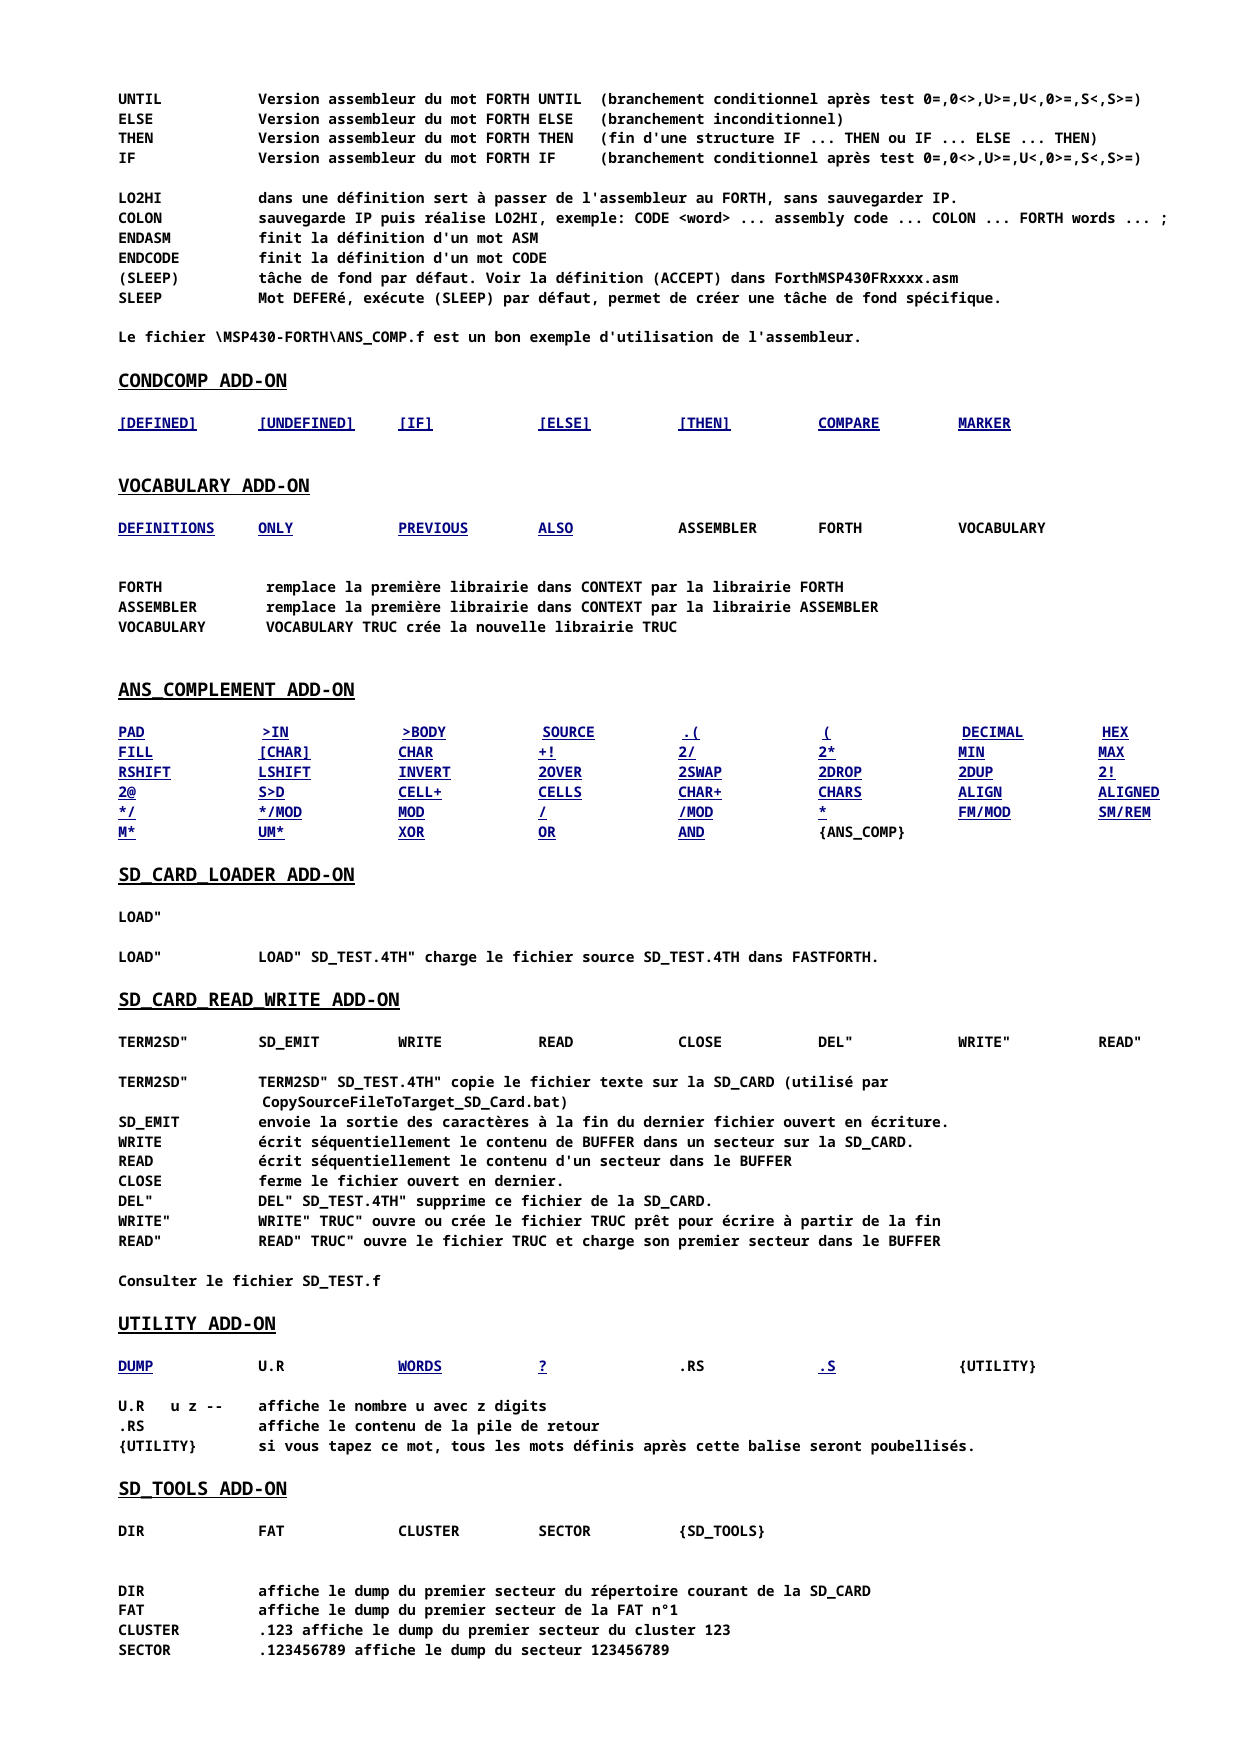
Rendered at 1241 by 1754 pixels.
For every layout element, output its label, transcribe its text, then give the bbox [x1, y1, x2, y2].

text UTILITY ADD-ON [118, 1310, 1181, 1336]
text THEN Version assembleur du mot FORTH THEN (fin d'une structure IF ... THEN ou IF ... ELSE ... THEN) [118, 128, 1181, 148]
text UNTIL Version assembleur du mot FORTH UNTIL (branchement conditionnel après test 0=,0<>,U>=,U<,0>=,S<,S>=) [118, 88, 1181, 108]
text LO2HI dans une définition sert à passer de l'assembleur au FORTH, sans sauvegarder IP. [118, 188, 1181, 208]
text READ écrit séquentiellement le contenu d'un secteur dans le BUFFER [118, 1151, 1181, 1171]
text FORTH remplace la première librairie dans CONTEXT par la librairie FORTH [118, 577, 1181, 597]
text CLUSTER .123 affiche le dump du premier secteur du cluster 123 [118, 1620, 1181, 1640]
text {UTILITY} si vous tapez ce mot, tous les mots définis après cette balise seront poubellisés. [118, 1435, 1181, 1455]
text VOCABULARY ADD-ON [118, 472, 1181, 498]
text (SLEEP) tâche de fond par défaut. Voir la définition (ACCEPT) dans ForthMSP430FRxxxx.asm [118, 268, 1181, 287]
text ENDCODE finit la définition d'un mot CODE [118, 248, 1181, 268]
text TERM2SD" TERM2SD" SD_TEST.4TH" copie le fichier texte sur la SD_CARD (utilisé par CopySourceFileToTarget_SD_Card.bat) [118, 1072, 1181, 1111]
text U.R u z -- affiche le nombre u avec z digits [118, 1396, 1181, 1416]
text CONDCOMP ADD-ON [118, 367, 1181, 393]
text CLOSE ferme le fichier ouvert en dernier. [118, 1171, 1181, 1191]
text COLON sauvegarde IP puis réalise LO2HI, exemple: CODE <word> ... assembly code ... COLON ... FORTH words ... ; [118, 208, 1181, 228]
text SECTOR .123456789 affiche le dump du secteur 123456789 [118, 1640, 1181, 1660]
text SLEEP Mot DEFERé, exécute (SLEEP) par défaut, permet de créer une tâche de fond spécifique. [118, 287, 1181, 307]
text IF Version assembleur du mot FORTH IF (branchement conditionnel après test 0=,0<>,U>=,U<,0>=,S<,S>=) [118, 148, 1181, 168]
text [DEFINED] [UNDEFINED] [IF] [ELSE] [THEN] COMPARE MARKER [118, 412, 1181, 432]
text ASSEMBLER remplace la première librairie dans CONTEXT par la librairie ASSEMBLER [118, 597, 1181, 617]
text VOCABULARY VOCABULARY TRUC crée la nouvelle librairie TRUC [118, 617, 1181, 637]
text SD_TOOLS ADD-ON [118, 1475, 1181, 1501]
text ENDASM finit la définition d'un mot ASM [118, 228, 1181, 248]
text ELSE Version assembleur du mot FORTH ELSE (branchement inconditionnel) [118, 108, 1181, 128]
text WRITE écrit séquentiellement le contenu de BUFFER dans un secteur sur la SD_CARD. [118, 1131, 1181, 1151]
text DIR FAT CLUSTER SECTOR {SD_TOOLS} [118, 1521, 1181, 1541]
text DEL" DEL" SD_TEST.4TH" supprime ce fichier de la SD_CARD. [118, 1191, 1181, 1211]
text SD_CARD_READ_WRITE ADD-ON [118, 986, 1181, 1012]
text DIR affiche le dump du premier secteur du répertoire courant de la SD_CARD [118, 1580, 1181, 1600]
text READ" READ" TRUC" ouvre le fichier TRUC et charge son premier secteur dans le BUFFER [118, 1231, 1181, 1251]
text TERM2SD" SD_EMIT WRITE READ CLOSE DEL" WRITE" READ" [118, 1032, 1181, 1052]
text Le fichier \MSP430-FORTH\ANS_COMP.f est un bon exemple d'utilisation de l'assembleur. [118, 327, 1181, 347]
text SD_EMIT envoie la sortie des caractères à la fin du dernier fichier ouvert en écriture. [118, 1111, 1181, 1131]
text ANS_COMPLEMENT ADD-ON [118, 677, 1181, 702]
text PAD >IN >BODY SOURCE .( ( DECIMAL HEX FILL [CHAR] CHAR +! 2/ 2* MIN MAX RSHIFT LSHIFT INVERT 2OVER 2SWAP 2DROP 2DUP 2! 2@ S>D CELL+ CELLS CHAR+ CHARS ALIGN ALIGNED */ */MOD MOD / /MOD * FM/MOD SM/REM M* UM* XOR OR AND {ANS_COMP} [118, 722, 1181, 842]
text LOAD" [118, 907, 1181, 927]
text LOAD" LOAD" SD_TEST.4TH" charge le fichier source SD_TEST.4TH dans FASTFORTH. [118, 947, 1181, 967]
text FAT affiche le dump du premier secteur de la FAT n°1 [118, 1600, 1181, 1620]
text SD_CARD_LOADER ADD-ON [118, 861, 1181, 887]
text DUMP U.R WORDS ? .RS .S {UTILITY} [118, 1356, 1181, 1376]
text Consulter le fichier SD_TEST.f [118, 1271, 1181, 1291]
text DEFINITIONS ONLY PREVIOUS ALSO ASSEMBLER FORTH VOCABULARY [118, 518, 1181, 537]
text .RS affiche le contenu de la pile de retour [118, 1416, 1181, 1435]
text WRITE" WRITE" TRUC" ouvre ou crée le fichier TRUC prêt pour écrire à partir de la fin [118, 1211, 1181, 1231]
